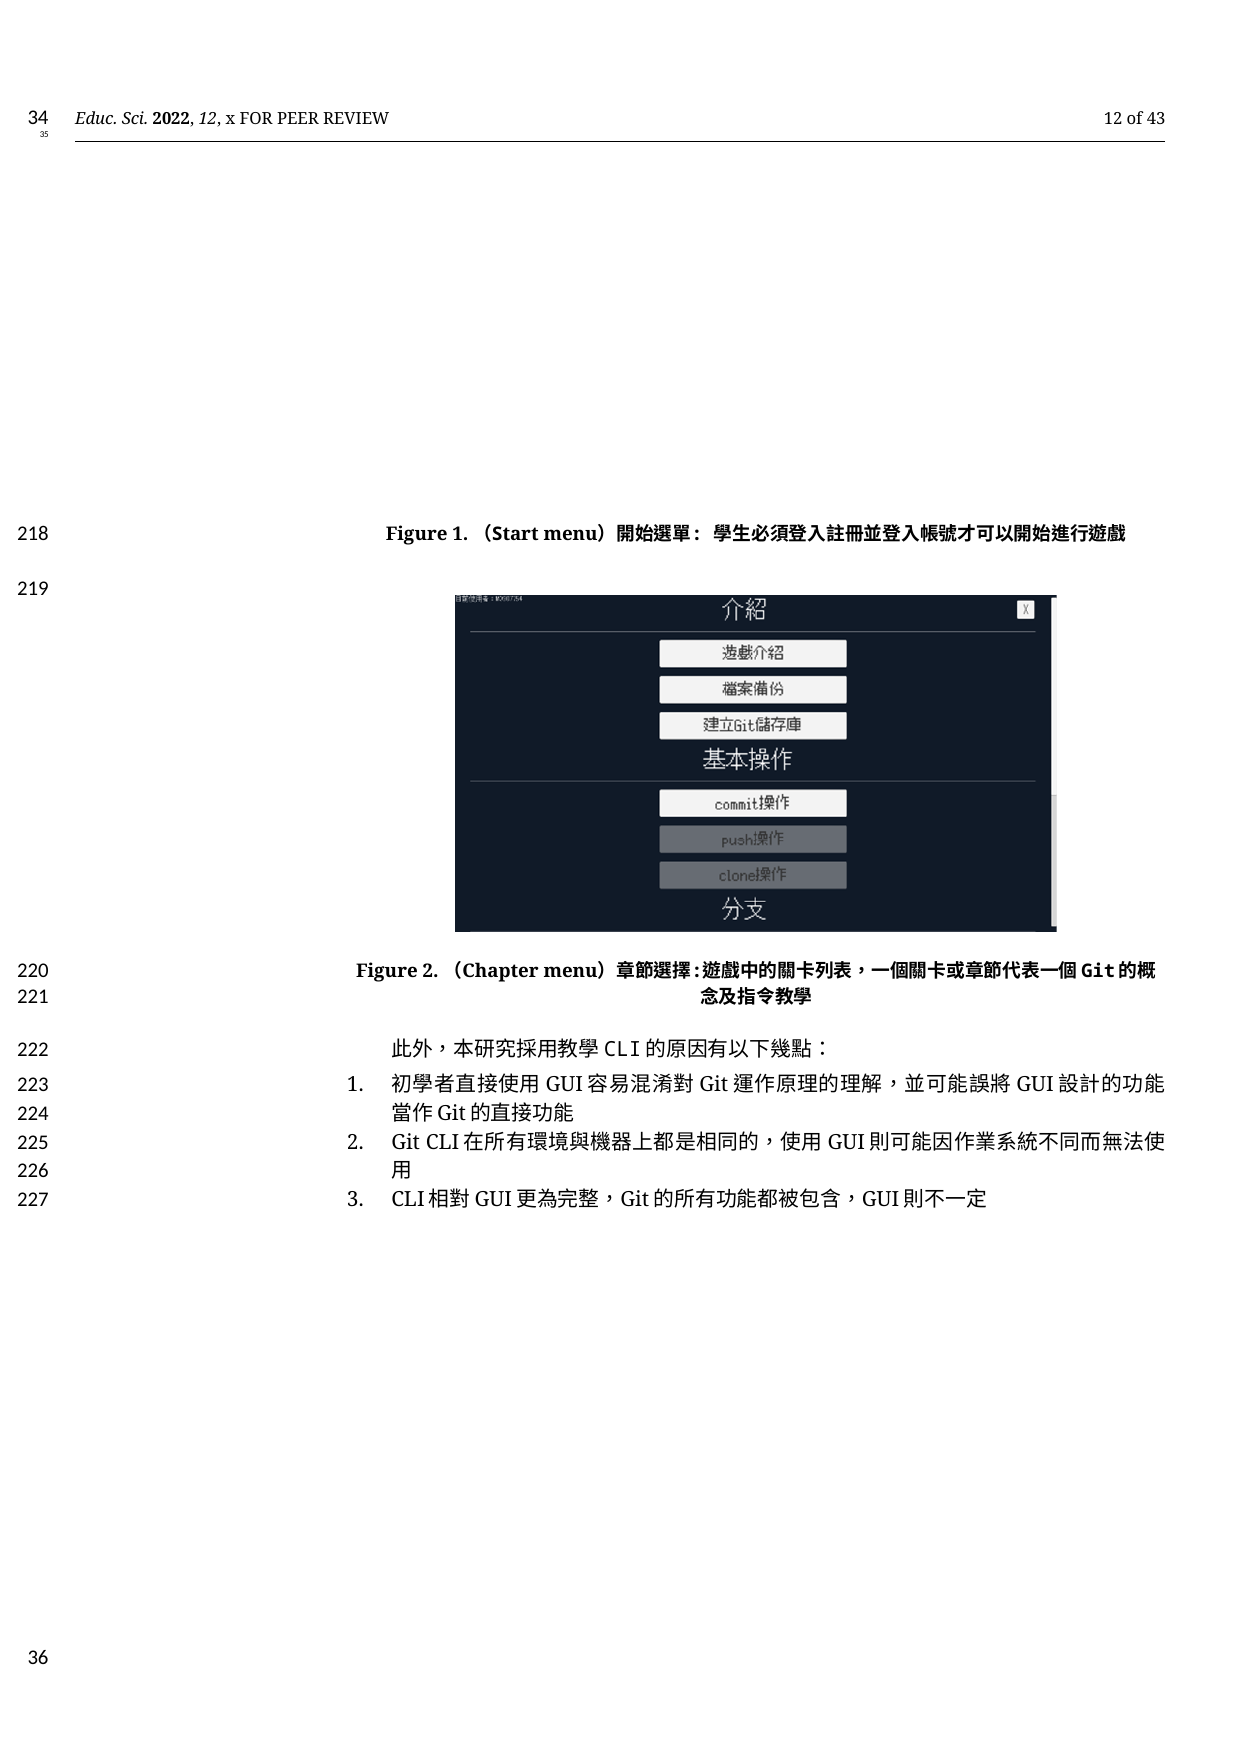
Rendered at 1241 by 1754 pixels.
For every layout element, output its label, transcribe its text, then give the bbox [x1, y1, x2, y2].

list Git CLI在所有環境與機器上都是相同的，使用GUI則可能因作業系統不同而無法使用 [347, 1126, 1165, 1184]
text Figure 1. （Start menu）開始選單: 學生必須登入註冊並登入帳號才可以開始進行遊戲 [347, 520, 1165, 545]
list CLI相對GUI更為完整，Git的所有功能都被包含，GUI則不一定 [347, 1184, 1165, 1212]
text 此外，本研究採用教學CLI的原因有以下幾點： [347, 1033, 1165, 1062]
list 初學者直接使用GUI容易混淆對Git運作原理的理解，並可能誤將GUI設計的功能當作Git的直接功能 [347, 1068, 1165, 1126]
text Figure 2. （Chapter menu）章節選擇:遊戲中的關卡列表，一個關卡或章節代表一個Git的概念及指令教學 [347, 957, 1165, 1008]
